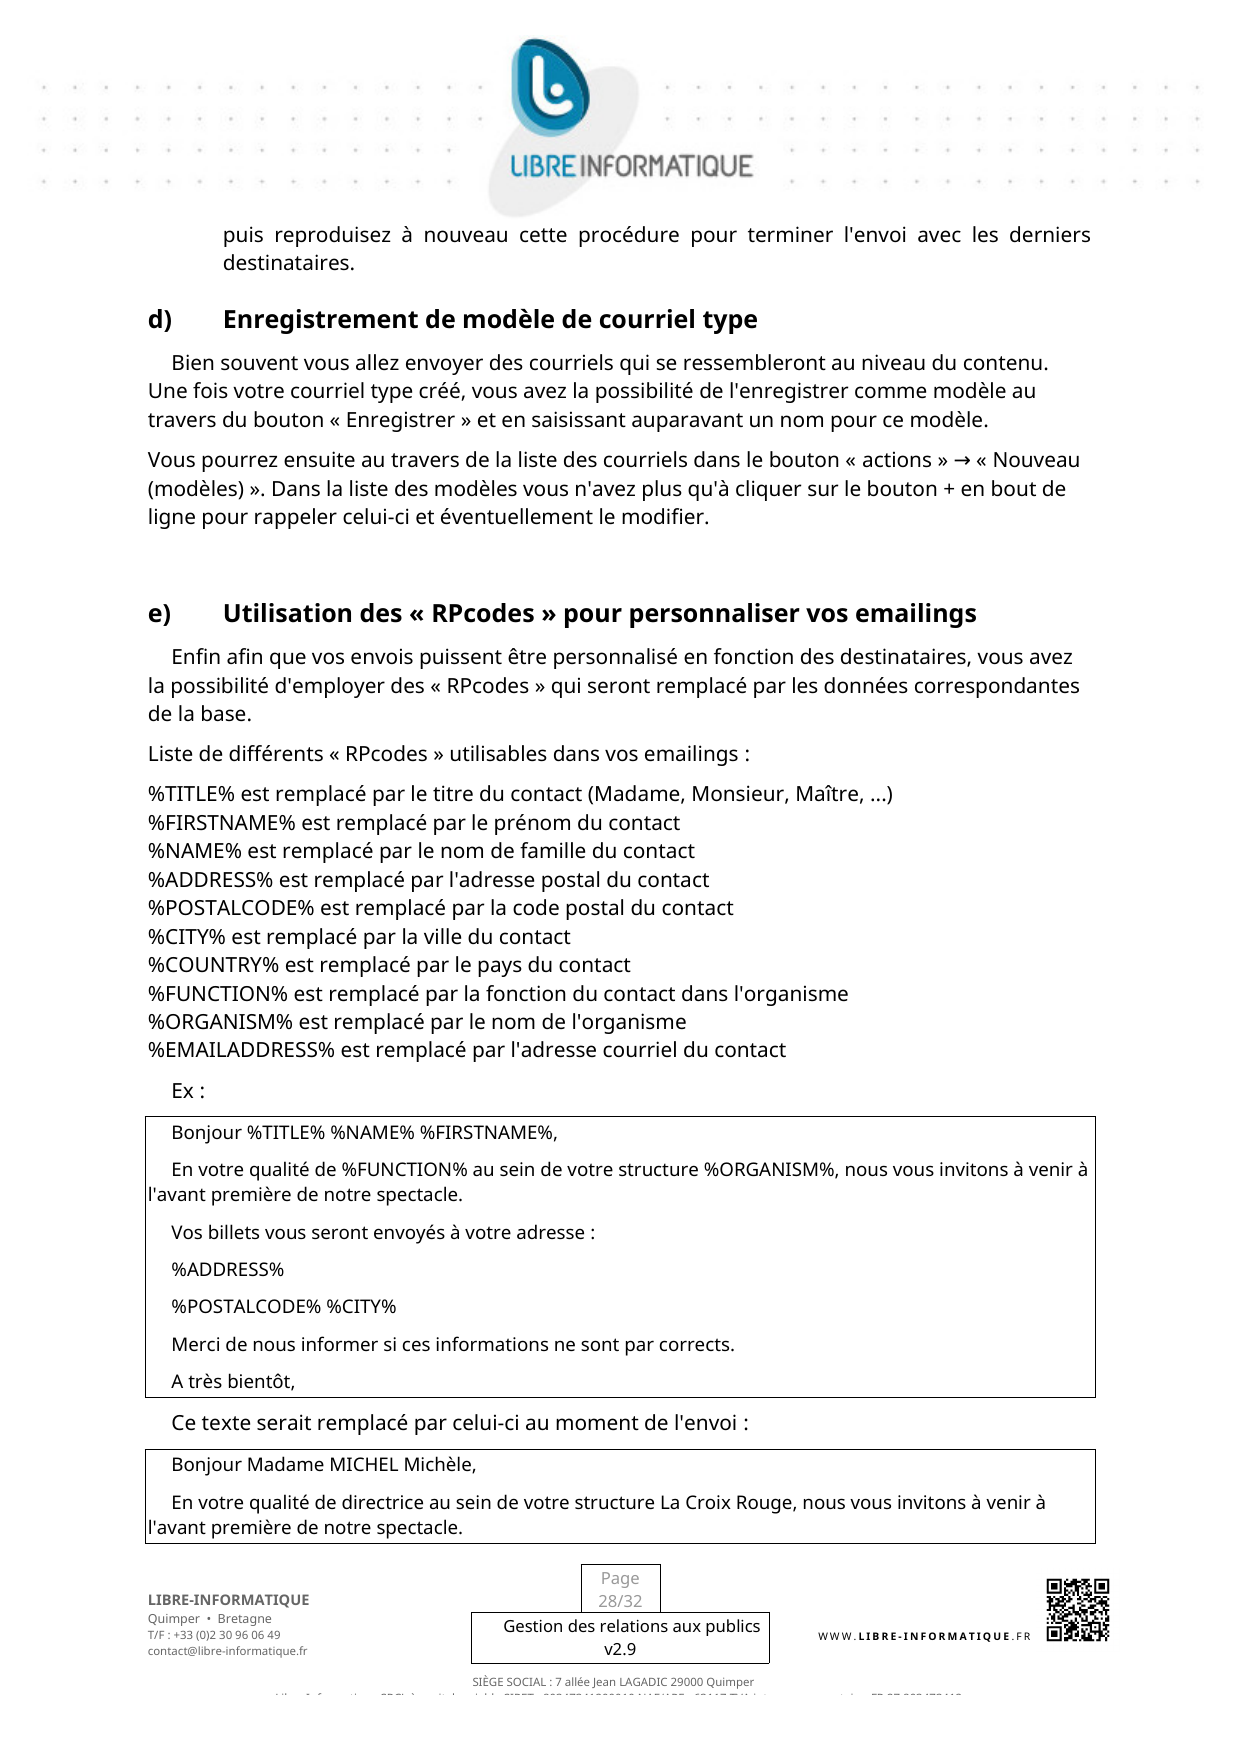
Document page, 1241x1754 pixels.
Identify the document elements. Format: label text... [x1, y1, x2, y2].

text A très bientôt, [146, 1365, 1095, 1397]
text Bonjour Madame MICHEL Michèle, [146, 1450, 1095, 1477]
text Bien souvent vous allez envoyer des courriels qui se ressembleront au niveau du contenu. Une fois votre courriel type créé, vous avez la possibilité de l'enregistrer comme modèle au travers du bouton « Enregistrer » et en saisissant auparavant un nom pour ce modèle. [148, 348, 1093, 433]
text Bonjour %TITLE% %NAME% %FIRSTNAME%, [146, 1117, 1095, 1144]
text Enfin afin que vos envois puissent être personnalisé en fonction des destinataires, vous avez la possibilité d'employer des « RPcodes » qui seront remplacé par les données correspondantes de la base. [148, 642, 1093, 728]
picture [1036, 1568, 1120, 1652]
text Liste de différents « RPcodes » utilisables dans vos emailings : [148, 739, 1093, 768]
text Ex : [148, 1076, 1093, 1104]
text %ADDRESS% [146, 1253, 1095, 1282]
text %TITLE% est remplacé par le titre du contact (Madame, Monsieur, Maître, ...) %FIRSTNAME% est remplacé par le prénom du contact %NAME% est remplacé par le nom de famille du contact %ADDRESS% est remplacé par l'adresse postal du contact %POSTALCODE% est remplacé par la code postal du contact %CITY% est remplacé par la ville du contact %COUNTRY% est remplacé par le pays du contact %FUNCTION% est remplacé par la fonction du contact dans l'organisme %ORGANISM% est remplacé par le nom de l'organisme %EMAILADDRESS% est remplacé par l'adresse courriel du contact [148, 779, 1093, 1064]
text Ce texte serait remplacé par celui-ci au moment de l'envoi : [148, 1408, 1093, 1437]
subtitle Enregistrement de modèle de courriel type [148, 302, 1093, 336]
text Merci de nous informer si ces informations ne sont par corrects. [146, 1328, 1095, 1356]
text En votre qualité de %FUNCTION% au sein de votre structure %ORGANISM%, nous vous invitons à venir à l'avant première de notre spectacle. [146, 1153, 1095, 1207]
picture [27, 35, 1213, 220]
text Vous pourrez ensuite au travers de la liste des courriels dans le bouton « actions » → « Nouveau (modèles) ». Dans la liste des modèles vous n'avez plus qu'à cliquer sur le bouton + en bout de ligne pour rappeler celui-ci et éventuellement le modifier. [148, 445, 1093, 531]
text Vos billets vous seront envoyés à votre adresse : [146, 1216, 1095, 1244]
text %POSTALCODE% %CITY% [146, 1291, 1095, 1319]
list puis reproduisez à nouveau cette procédure pour terminer l'envoi avec les derniers destinataires. [185, 220, 1093, 277]
text En votre qualité de directrice au sein de votre structure La Croix Rouge, nous vous invitons à venir à l'avant première de notre spectacle. [146, 1486, 1095, 1543]
subtitle Utilisation des « RPcodes » pour personnaliser vos emailings [148, 596, 1093, 630]
